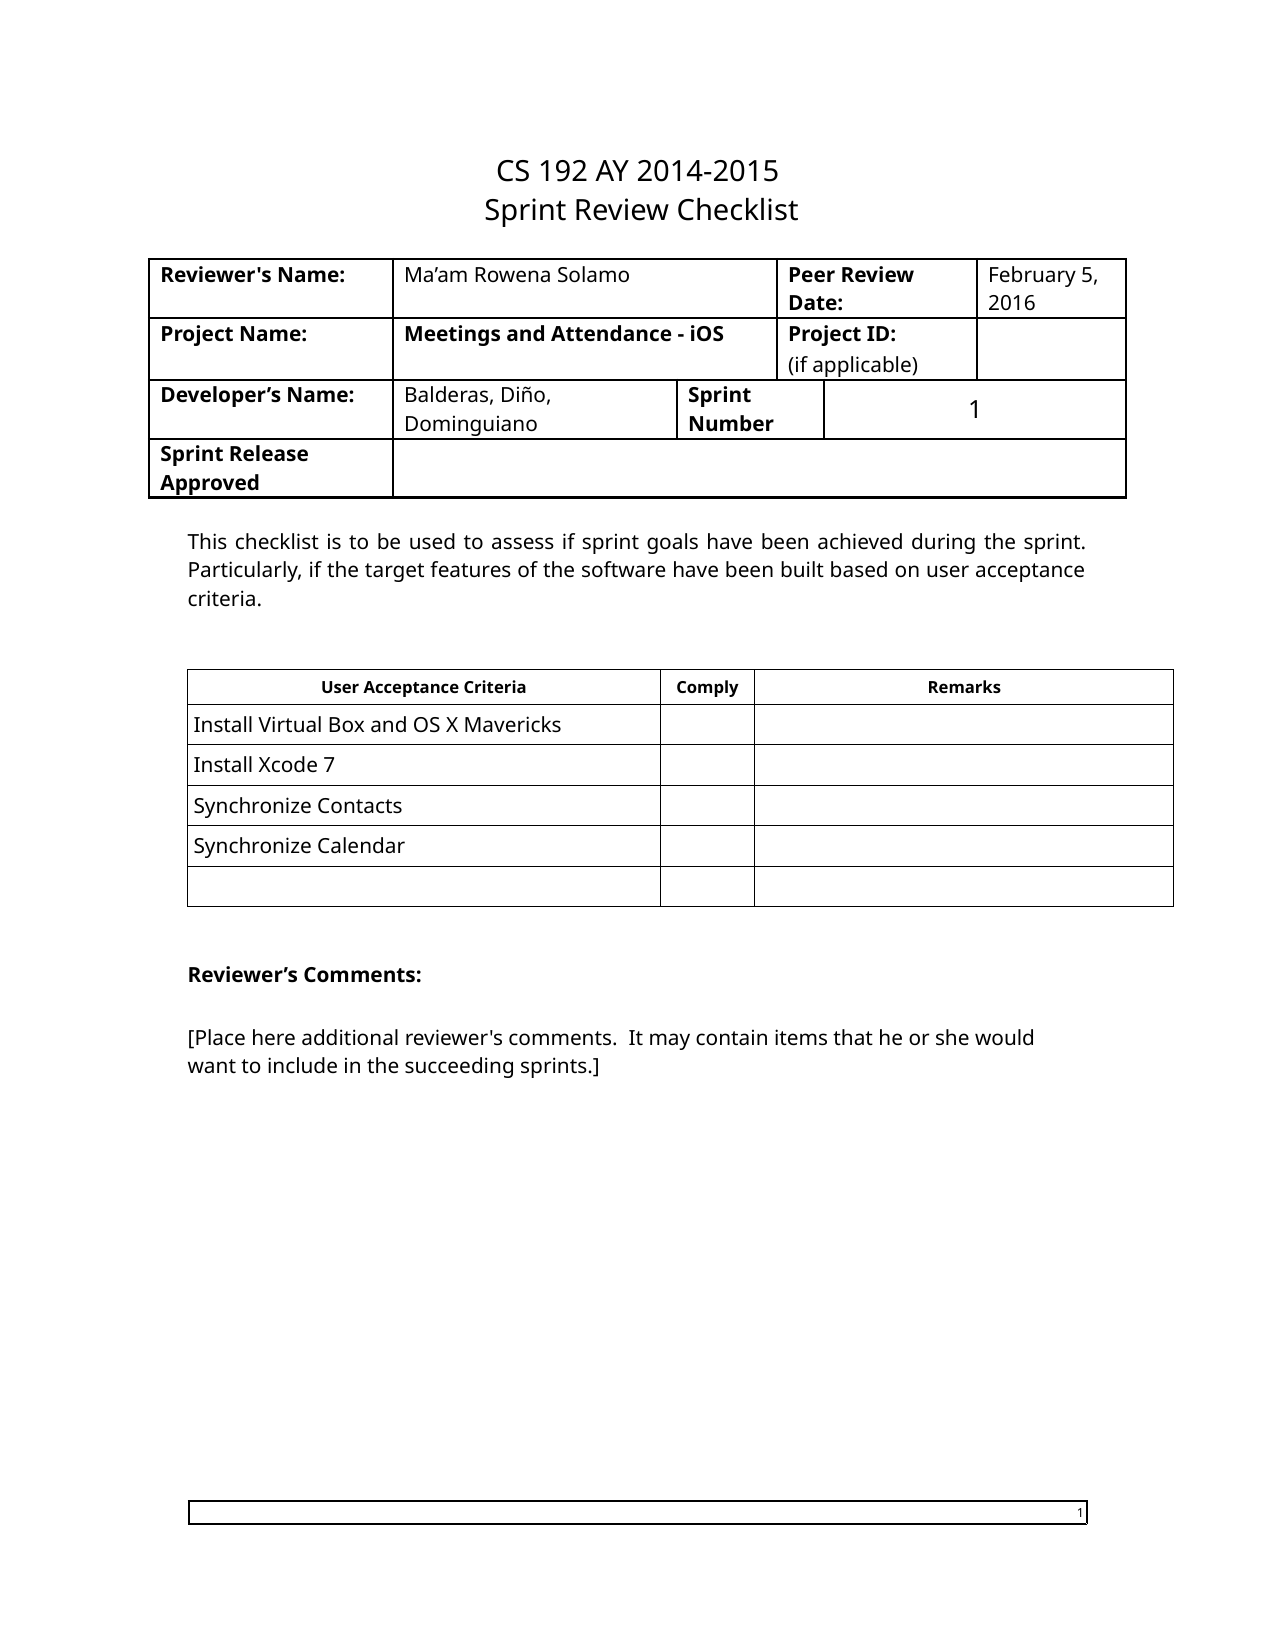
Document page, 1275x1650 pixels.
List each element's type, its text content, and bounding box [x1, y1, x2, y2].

table_header Peer Review Date: [778, 260, 976, 317]
table_cell Synchronize Contacts [188, 786, 660, 825]
table_cell (if applicable) [778, 348, 976, 378]
table_header Ma’am Rowena Solamo [394, 260, 776, 317]
table_cell [394, 440, 1125, 496]
table_cell Install Virtual Box and OS X Mavericks [188, 705, 660, 744]
table_header Remarks [755, 670, 1173, 704]
table_cell Synchronize Calendar [188, 826, 660, 866]
table_cell [755, 826, 1173, 866]
text This checklist is to be used to assess if sprint goals have been achieved during the sprint. Particularly, if the target features of the software have been built based on user acceptance criteria. [187, 527, 1087, 612]
table_cell Balderas, Diño, Dominguiano [394, 381, 676, 437]
table_cell [755, 705, 1173, 744]
table_cell [755, 745, 1173, 785]
table_cell [188, 867, 660, 906]
table_cell Sprint Number [678, 381, 823, 437]
table_cell Sprint Release Approved [150, 440, 392, 496]
subtitle Reviewer’s Comments: [187, 960, 1087, 1017]
table_cell [978, 319, 1125, 378]
table_cell [661, 867, 754, 906]
table_cell 1 [825, 381, 1125, 437]
table_header February 5, 2016 [978, 260, 1125, 317]
table_cell [661, 745, 754, 785]
text [Place here additional reviewer's comments. It may contain items that he or she would want to include in the succeeding sprints.] [187, 1023, 1087, 1080]
table_cell [661, 826, 754, 866]
table_header Reviewer's Name: [150, 260, 392, 317]
table_cell Meetings and Attendance - iOS [394, 319, 776, 378]
table_cell Developer’s Name: [150, 381, 392, 437]
table_cell [661, 786, 754, 825]
text CS 192 AY 2014-2015 [187, 150, 1087, 190]
text Sprint Review Checklist [187, 190, 1087, 229]
table_cell Install Xcode 7 [188, 745, 660, 785]
table_cell Project ID: [778, 319, 976, 348]
table_cell [755, 867, 1173, 906]
table_header User Acceptance Criteria [188, 670, 660, 704]
table_cell Project Name: [150, 319, 392, 378]
table_cell [755, 786, 1173, 825]
table_header Comply [661, 670, 754, 704]
table_cell [661, 705, 754, 744]
